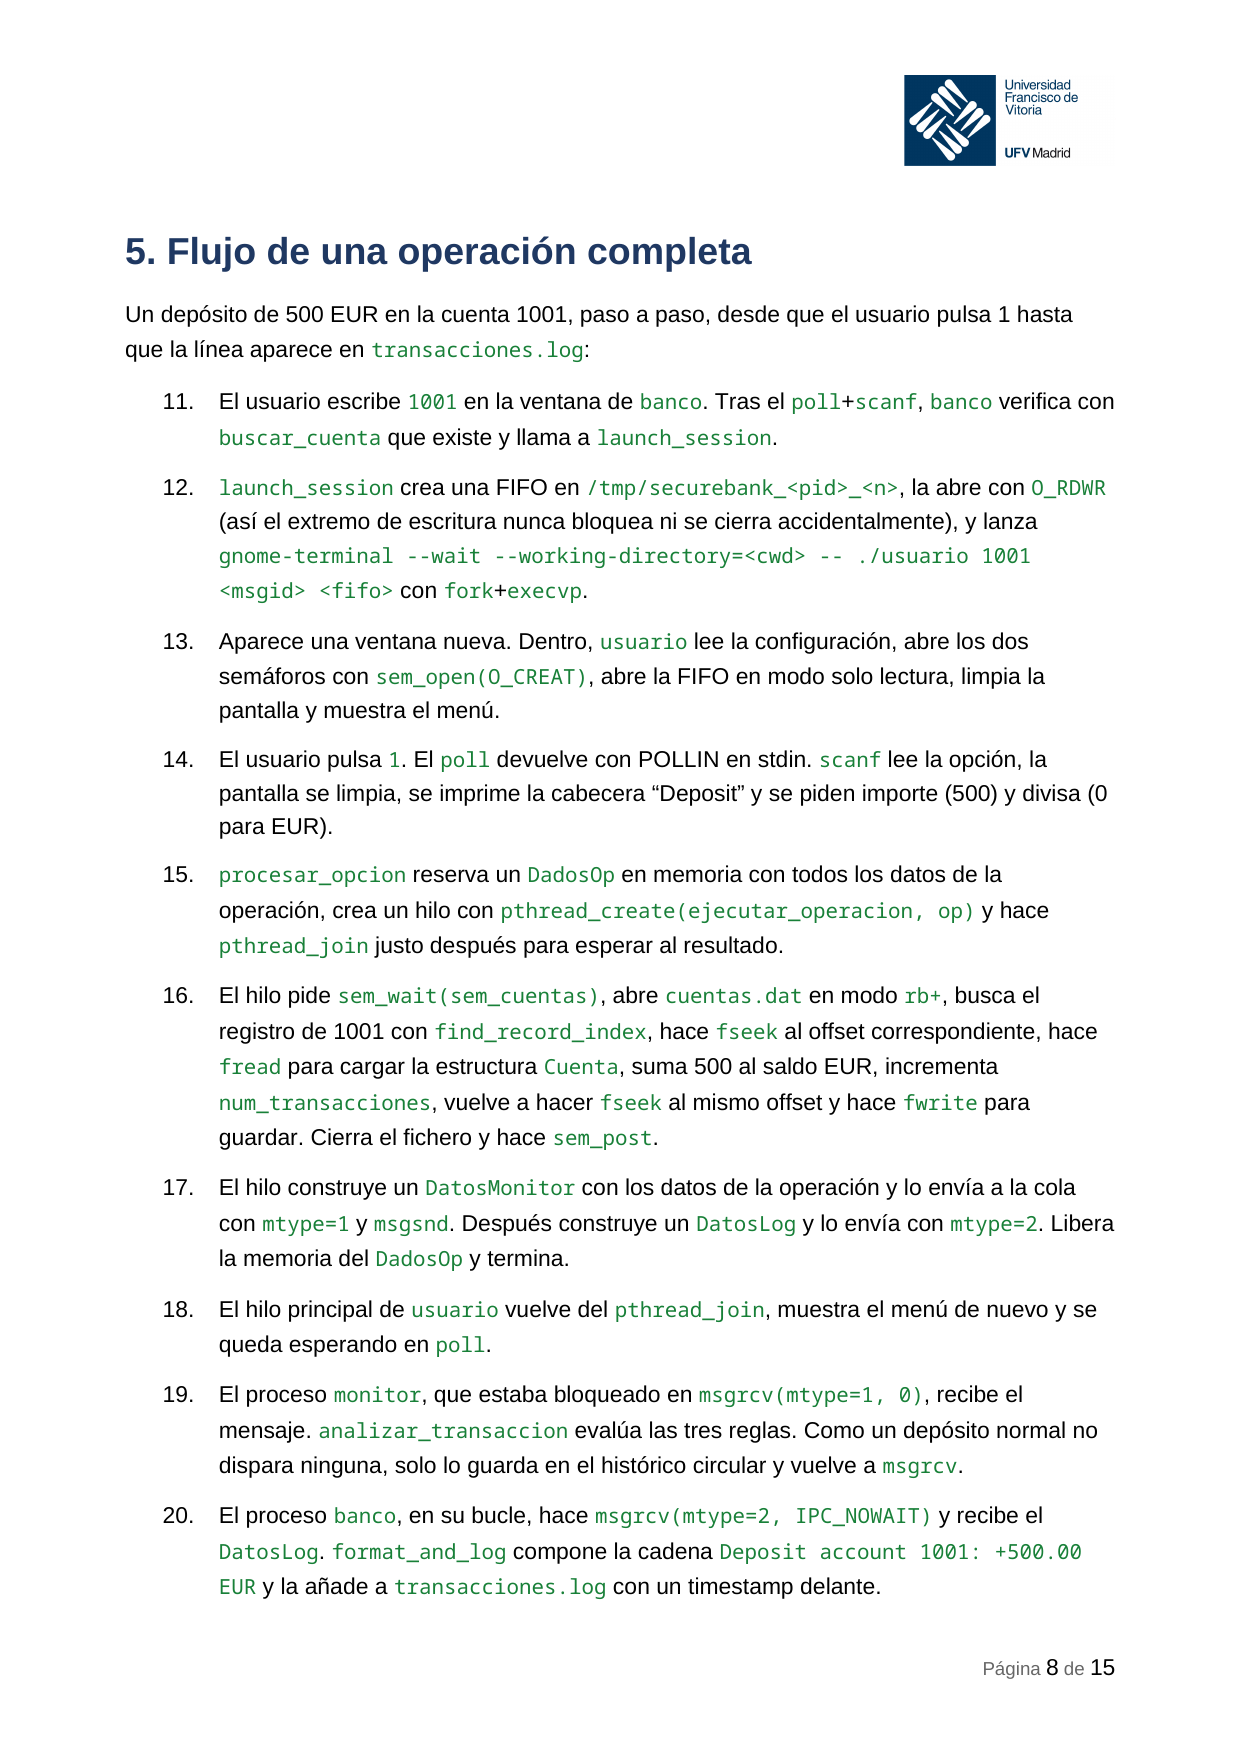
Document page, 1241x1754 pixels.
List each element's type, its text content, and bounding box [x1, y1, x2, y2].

list El proceso monitor, que estaba bloqueado en msgrcv(mtype=1, 0), recibe el mensaje. analizar_transaccion evalúa las tres reglas. Como un depósito normal no dispara ninguna, solo lo guarda en el histórico circular y vuelve a msgrcv. [162, 1380, 1115, 1480]
list El hilo pide sem_wait(sem_cuentas), abre cuentas.dat en modo rb+, busca el registro de 1001 con find_record_index, hace fseek al offset correspondiente, hace fread para cargar la estructura Cuenta, suma 500 al saldo EUR, incrementa num_transacciones, vuelve a hacer fseek al mismo offset y hace fwrite para guardar. Cierra el fichero y hace sem_post. [162, 981, 1115, 1152]
picture [904, 75, 1116, 166]
list El hilo principal de usuario vuelve del pthread_join, muestra el menú de nuevo y se queda esperando en poll. [162, 1295, 1115, 1359]
list El usuario escribe 1001 en la ventana de banco. Tras el poll+scanf, banco verifica con buscar_cuenta que existe y llama a launch_session. [162, 387, 1115, 451]
list El hilo construye un DatosMonitor con los datos de la operación y lo envía a la cola con mtype=1 y msgsnd. Después construye un DatosLog y lo envía con mtype=2. Libera la memoria del DadosOp y termina. [162, 1173, 1115, 1273]
list El proceso banco, en su bucle, hace msgrcv(mtype=2, IPC_NOWAIT) y recibe el DatosLog. format_and_log compone la cadena Deposit account 1001: +500.00 EUR y la añade a transacciones.log con un timestamp delante. [162, 1501, 1115, 1601]
list launch_session crea una FIFO en /tmp/securebank_<pid>_<n>, la abre con O_RDWR (así el extremo de escritura nunca bloquea ni se cierra accidentalmente), y lanza gnome-terminal --wait --working-directory=<cwd> -- ./usuario 1001 <msgid> <fifo> con fork+execvp. [162, 473, 1115, 605]
list El usuario pulsa 1. El poll devuelve con POLLIN en stdin. scanf lee la opción, la pantalla se limpia, se imprime la cabecera “Deposit” y se piden importe (500) y divisa (0 para EUR). [162, 745, 1115, 839]
list procesar_opcion reserva un DadosOp en memoria con todos los datos de la operación, crea un hilo con pthread_create(ejecutar_operacion, op) y hace pthread_join justo después para esperar al resultado. [162, 860, 1115, 960]
subtitle 5. Flujo de una operación completa [125, 229, 1115, 272]
text Un depósito de 500 EUR en la cuenta 1001, paso a paso, desde que el usuario pulsa 1 hasta que la línea aparece en transacciones.log: [125, 301, 1115, 363]
list Aparece una ventana nueva. Dentro, usuario lee la configuración, abre los dos semáforos con sem_open(O_CREAT), abre la FIFO en modo solo lectura, limpia la pantalla y muestra el menú. [162, 627, 1115, 724]
